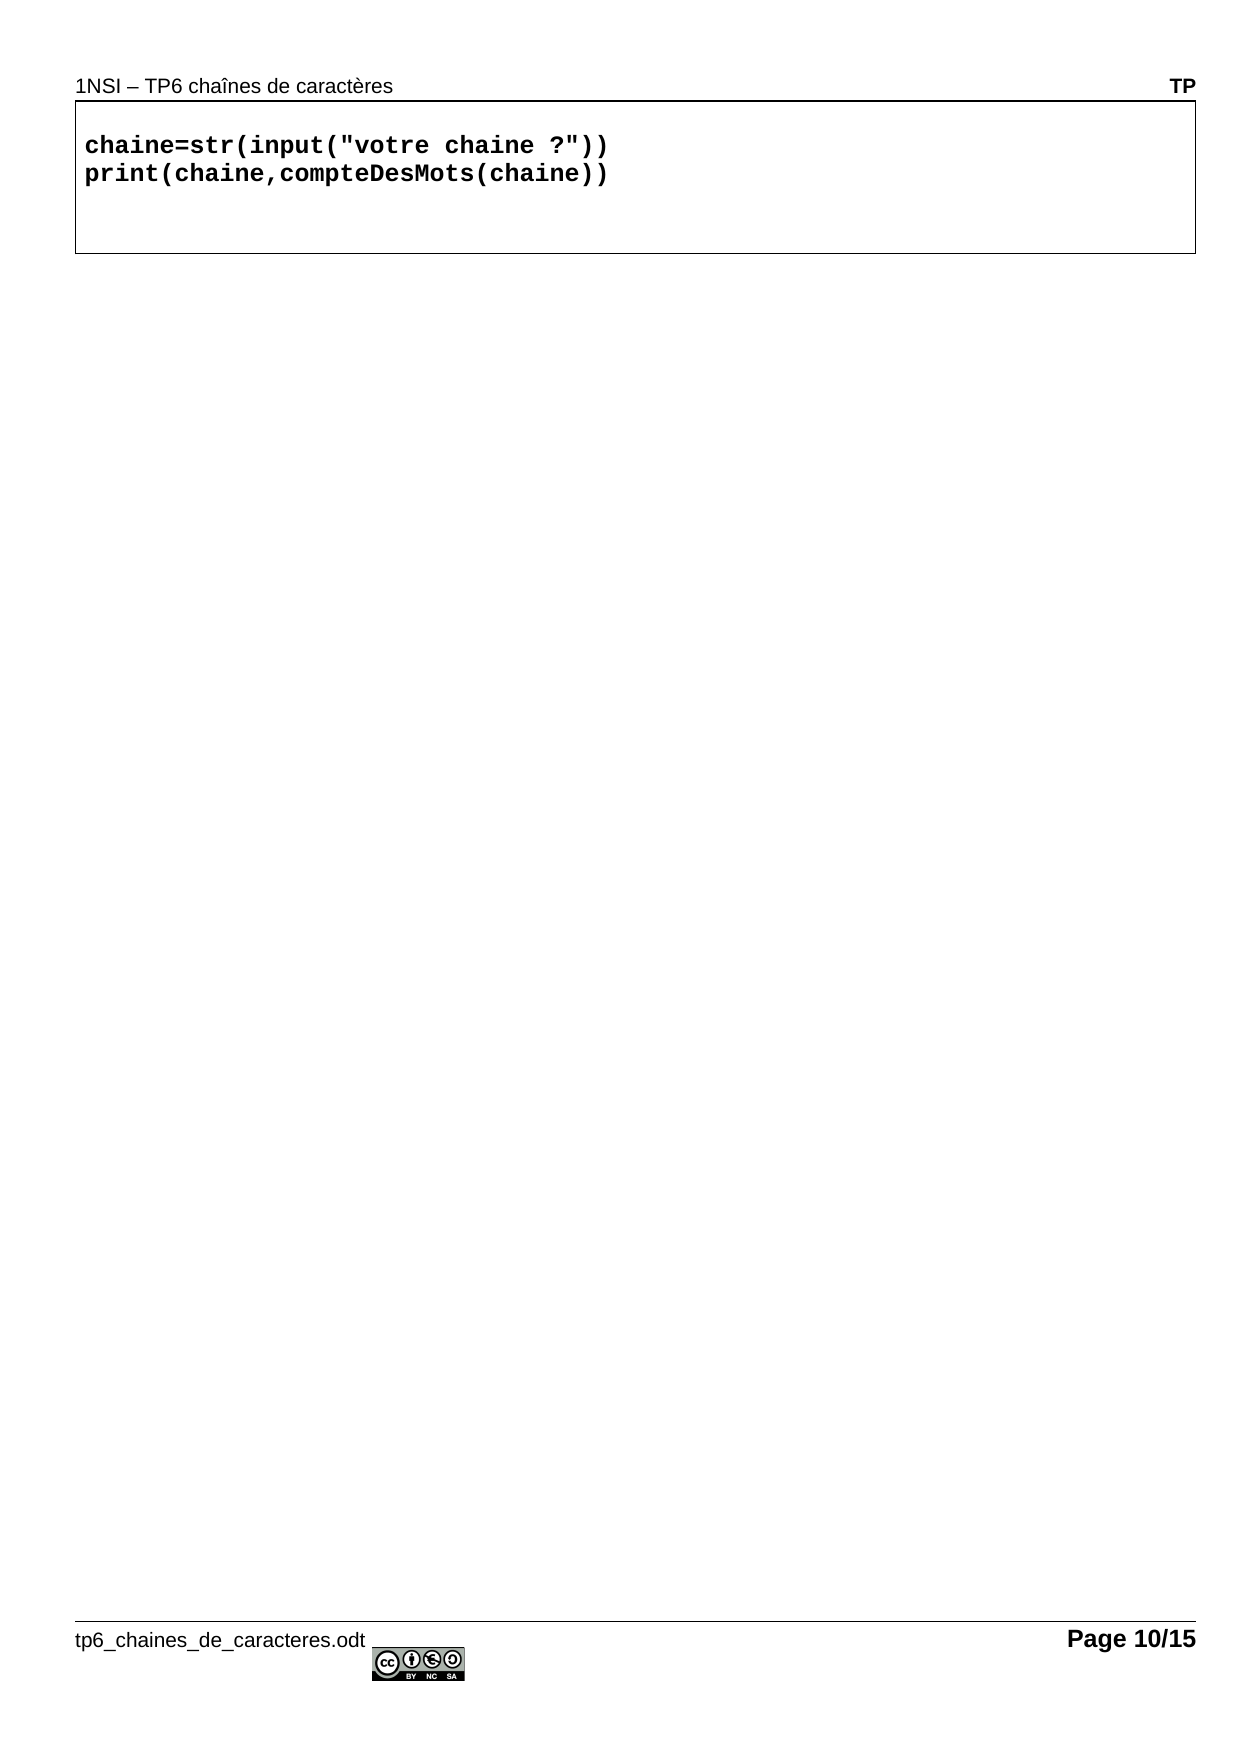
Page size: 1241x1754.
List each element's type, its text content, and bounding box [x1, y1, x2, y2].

text chaine=str(input("votre chaine ?")) print(chaine,compteDesMots(chaine)) [76, 102, 1195, 253]
picture [372, 1647, 465, 1681]
